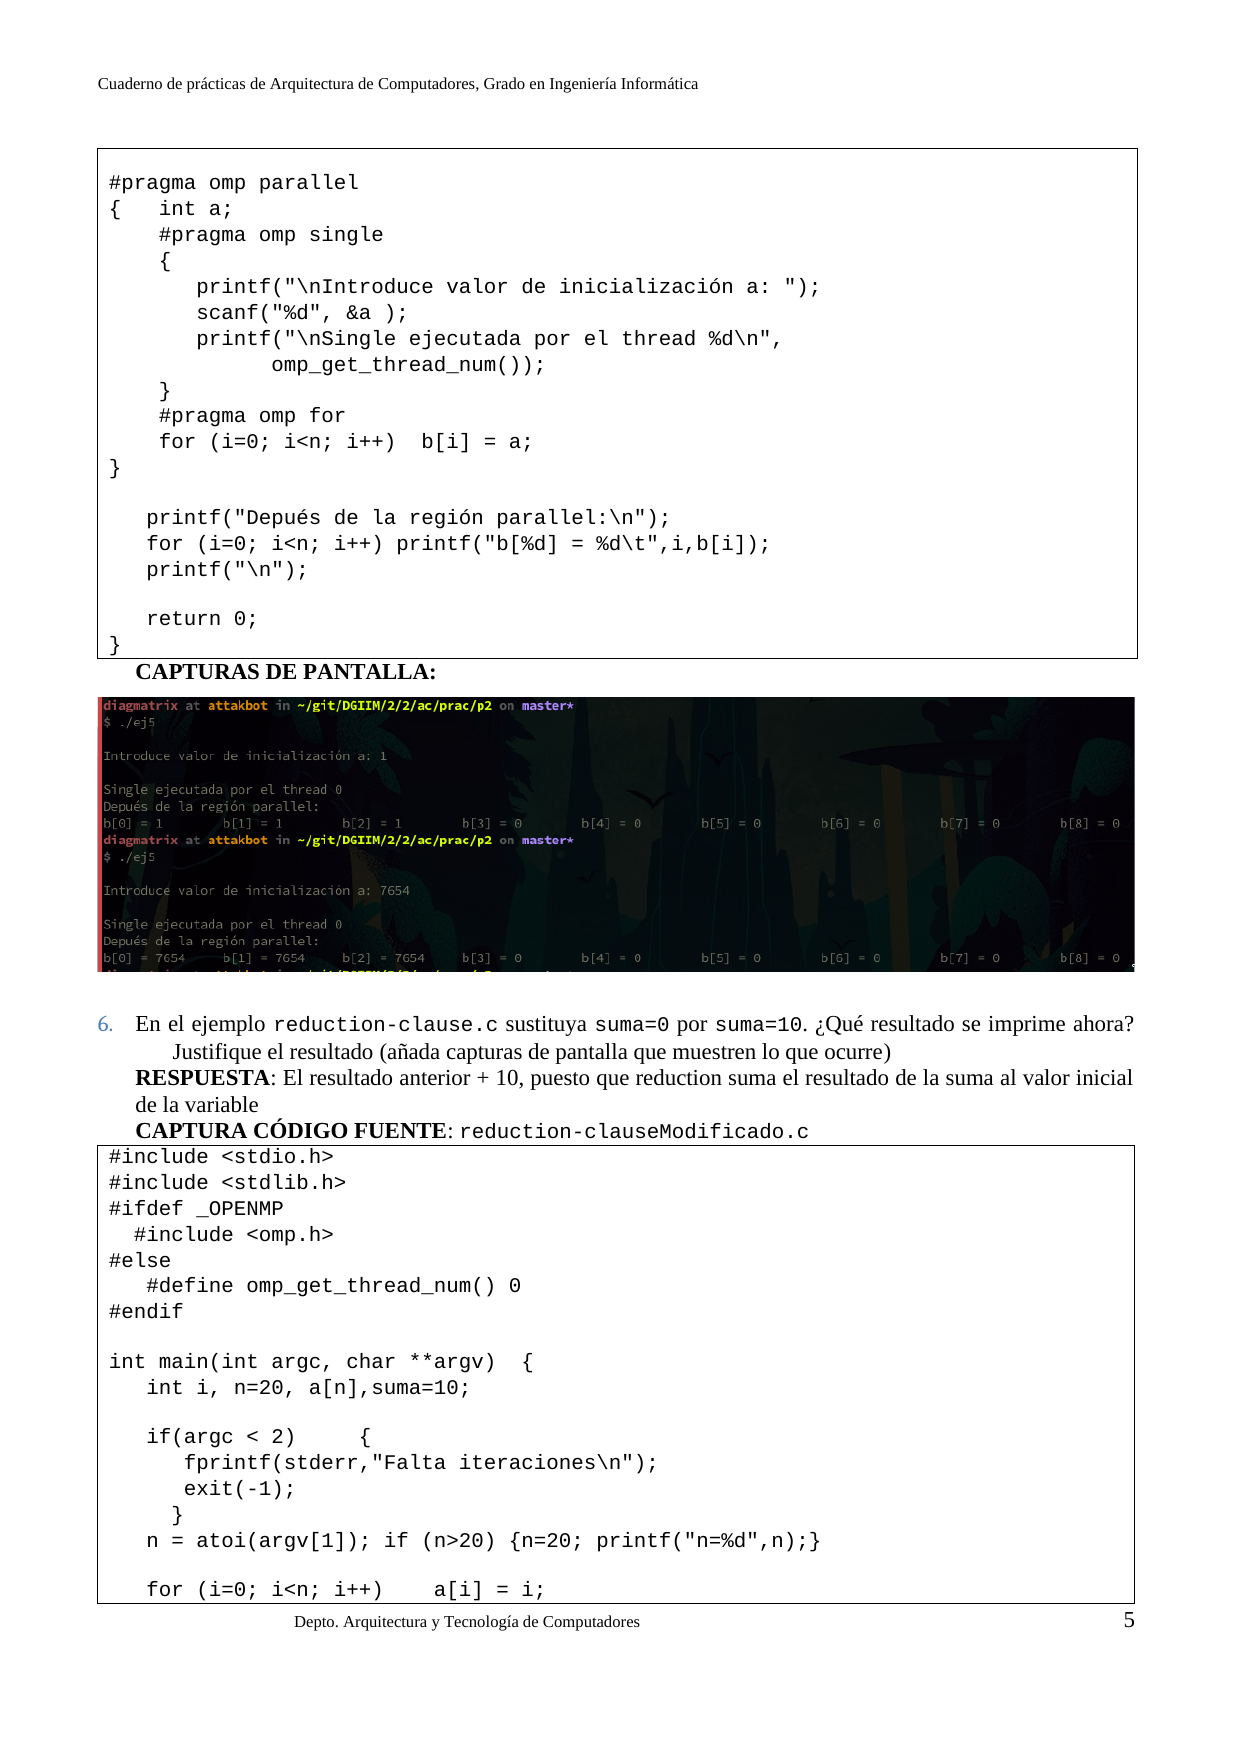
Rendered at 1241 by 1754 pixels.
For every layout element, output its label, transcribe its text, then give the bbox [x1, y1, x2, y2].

text CAPTURA CÓDIGO FUENTE: reduction-clauseModificado.c [135, 1117, 1135, 1145]
text CAPTURAS DE PANTALLA: [135, 659, 1135, 685]
table_header #include <stdio.h> #include <stdlib.h> #ifdef _OPENMP #include <omp.h> #else #define omp_get_thread_num() 0 #endif int main(int argc, char **argv) { int i, n=20, a[n],suma=10; if(argc < 2) { fprintf(stderr,"Falta iteraciones\n"); exit(-1); } n = atoi(argv[1]); if (n>20) {n=20; printf("n=%d",n);} for (i=0; i<n; i++) a[i] = i; [98, 1146, 1134, 1603]
table_header #pragma omp parallel { int a; #pragma omp single { printf("\nIntroduce valor de inicialización a: "); scanf("%d", &a ); printf("\nSingle ejecutada por el thread %d\n", omp_get_thread_num()); } #pragma omp for for (i=0; i<n; i++) b[i] = a; } printf("Depués de la región parallel:\n"); for (i=0; i<n; i++) printf("b[%d] = %d\t",i,b[i]); printf("\n"); return 0; } [98, 149, 1137, 657]
text RESPUESTA: El resultado anterior + 10, puesto que reduction suma el resultado de la suma al valor inicial de la variable [135, 1064, 1135, 1117]
picture [97, 697, 1135, 972]
list En el ejemplo reduction-clause.c sustituya suma=0 por suma=10. ¿Qué resultado se imprime ahora? Justifique el resultado (añada capturas de pantalla que muestren lo que ocurre) [98, 1011, 1135, 1064]
